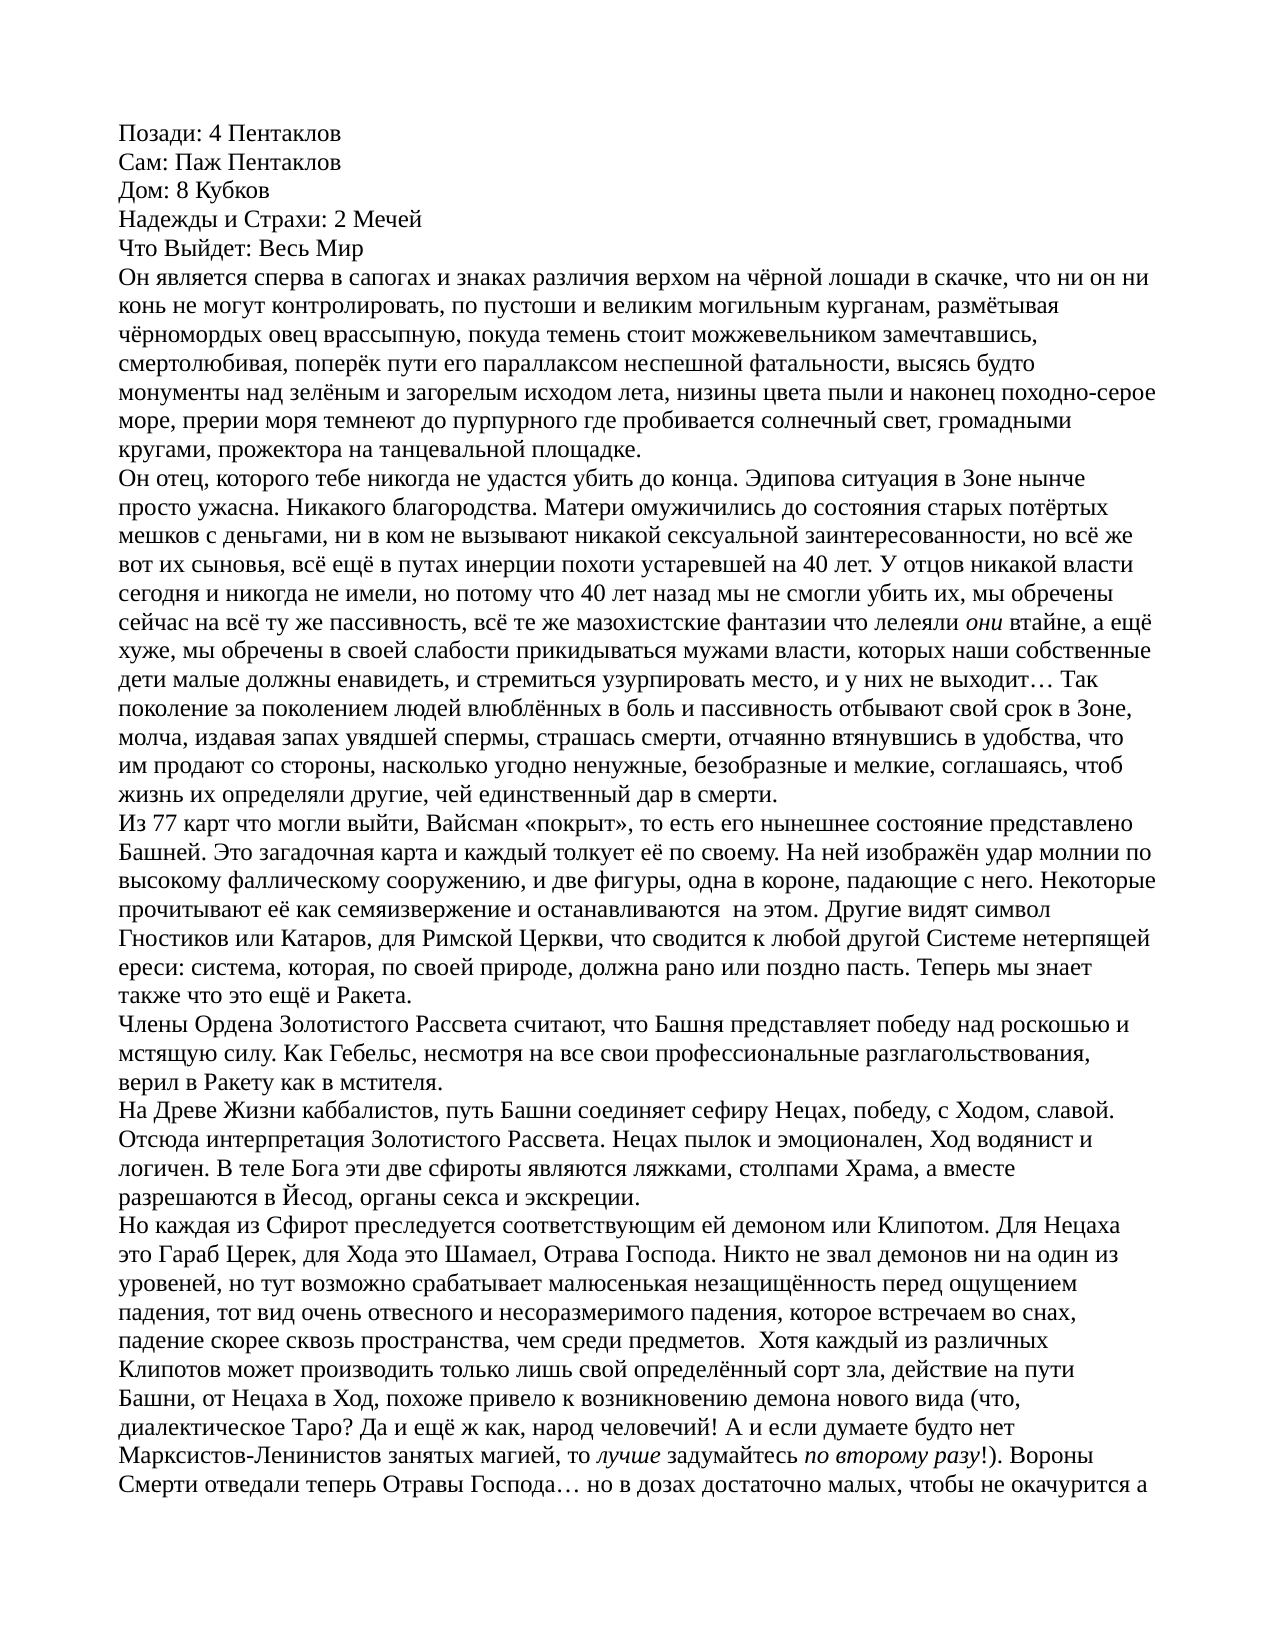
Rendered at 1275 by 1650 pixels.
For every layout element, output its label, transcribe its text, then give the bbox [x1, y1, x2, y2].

text Дом: 8 Кубков [118, 176, 1157, 204]
text Члены Ордена Золотистого Рассвета считают, что Башня представляет победу над роскошью и мстящую силу. Как Гебельс, несмотря на все свои профессиональные разглагольствования, верил в Ракету как в мстителя. [118, 1009, 1157, 1096]
text На Древе Жизни каббалистов, путь Башни соединяет сефиру Нецах, победу, с Ходом, славой. Отсюда интерпретация Золотистого Рассвета. Нецах пылок и эмоционален, Ход водянист и логичен. В теле Бога эти две сфироты являются ляжками, столпами Храма, а вместе разрешаются в Йесод, органы секса и экскреции. [118, 1096, 1157, 1211]
text Он является сперва в сапогах и знаках различия верхом на чёрной лошади в скачке, что ни он ни конь не могут контролировать, по пустоши и великим могильным курганам, размётывая чёрномордых овец врассыпную, покуда темень стоит можжевельником замечтавшись, смертолюбивая, поперёк пути его параллаксом неспешной фатальности, высясь будто монументы над зелёным и загорелым исходом лета, низины цвета пыли и наконец походно-серое море, прерии моря темнеют до пурпурного где пробивается солнечный свет, громадными кругами, прожектора на танцевальной площадке. [118, 262, 1157, 463]
text Сам: Паж Пентаклов [118, 147, 1157, 176]
text Что Выйдет: Весь Мир [118, 233, 1157, 262]
text Он отец, которого тебе никогда не удастся убить до конца. Эдипова ситуация в Зоне нынче просто ужасна. Никакого благородства. Матери омужичились до состояния старых потёртых мешков с деньгами, ни в ком не вызывают никакой сексуальной заинтересованности, но всё же вот их сыновья, всё ещё в путах инерции похоти устаревшей на 40 лет. У отцов никакой власти сегодня и никогда не имели, но потому что 40 лет назад мы не смогли убить их, мы обречены сейчас на всё ту же пассивность, всё те же мазохистские фантазии что лелеяли они втайне, а ещё хуже, мы обречены в своей слабости прикидываться мужами власти, которых наши собственные дети малые должны енавидеть, и стремиться узурпировать место, и у них не выходит… Так поколение за поколением людей влюблённых в боль и пассивность отбывают свой срок в Зоне, молча, издавая запах увядшей спермы, страшась смерти, отчаянно втянувшись в удобства, что им продают со стороны, насколько угодно ненужные, безобразные и мелкие, соглашаясь, чтоб жизнь их определяли другие, чей единственный дар в смерти. [118, 463, 1157, 808]
text Позади: 4 Пентаклов [118, 118, 1157, 147]
text Надежды и Страхи: 2 Мечей [118, 204, 1157, 233]
text Но каждая из Сфирот преследуется соответствующим ей демоном или Клипотом. Для Нецаха это Гараб Церек, для Хода это Шамаел, Отрава Господа. Никто не звал демонов ни на один из уровеней, но тут возможно срабатывает малюсенькая незащищённость перед ощущением падения, тот вид очень отвесного и несоразмеримого падения, которое встречаем во снах, падение скорее сквозь пространства, чем среди предметов. Хотя каждый из различных Клипотов может производить только лишь свой определённый сорт зла, действие на пути Башни, от Нецаха в Ход, похоже привело к возникновению демона нового вида (что, диалектическое Таро? Да и ещё ж как, народ человечий! А и если думаете будто нет Марксистов-Ленинистов занятых магией, то лучше задумайтесь по второму разу!). Вороны Смерти отведали теперь Отравы Господа… но в дозах достаточно малых, чтобы не окачурится а [118, 1211, 1157, 1498]
text Из 77 карт что могли выйти, Вайсман «покрыт», то есть его нынешнее состояние представлено Башней. Это загадочная карта и каждый толкует её по своему. На ней изображён удар молнии по высокому фаллическому сооружению, и две фигуры, одна в короне, падающие с него. Некоторые прочитывают её как семяизвержение и останавливаются на этом. Другие видят символ Гностиков или Катаров, для Римской Церкви, что сводится к любой другой Системе нетерпящей ереси: система, которая, по своей природе, должна рано или поздно пасть. Теперь мы знает также что это ещё и Ракета. [118, 808, 1157, 1009]
